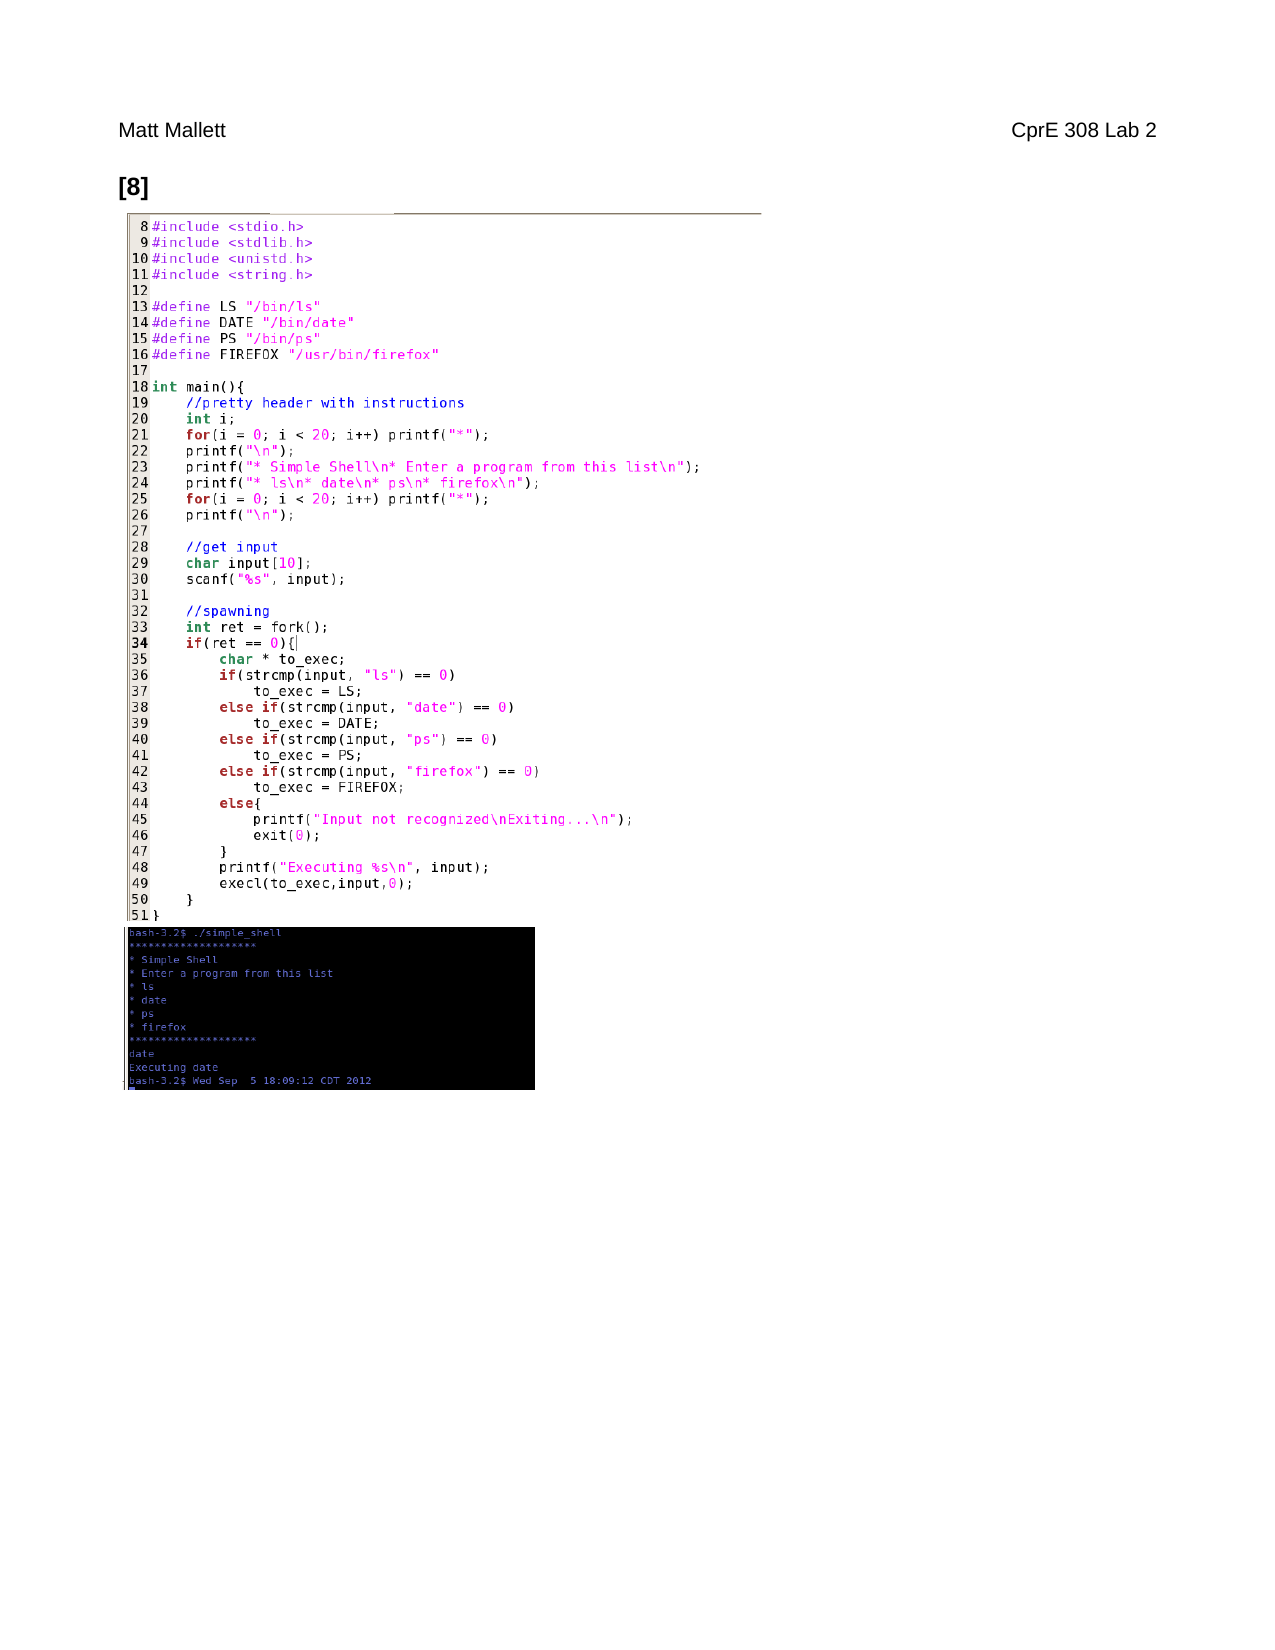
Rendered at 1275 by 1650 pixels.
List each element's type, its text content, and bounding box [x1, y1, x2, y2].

text [8] [118, 172, 1157, 200]
picture [321, 1063, 535, 1090]
